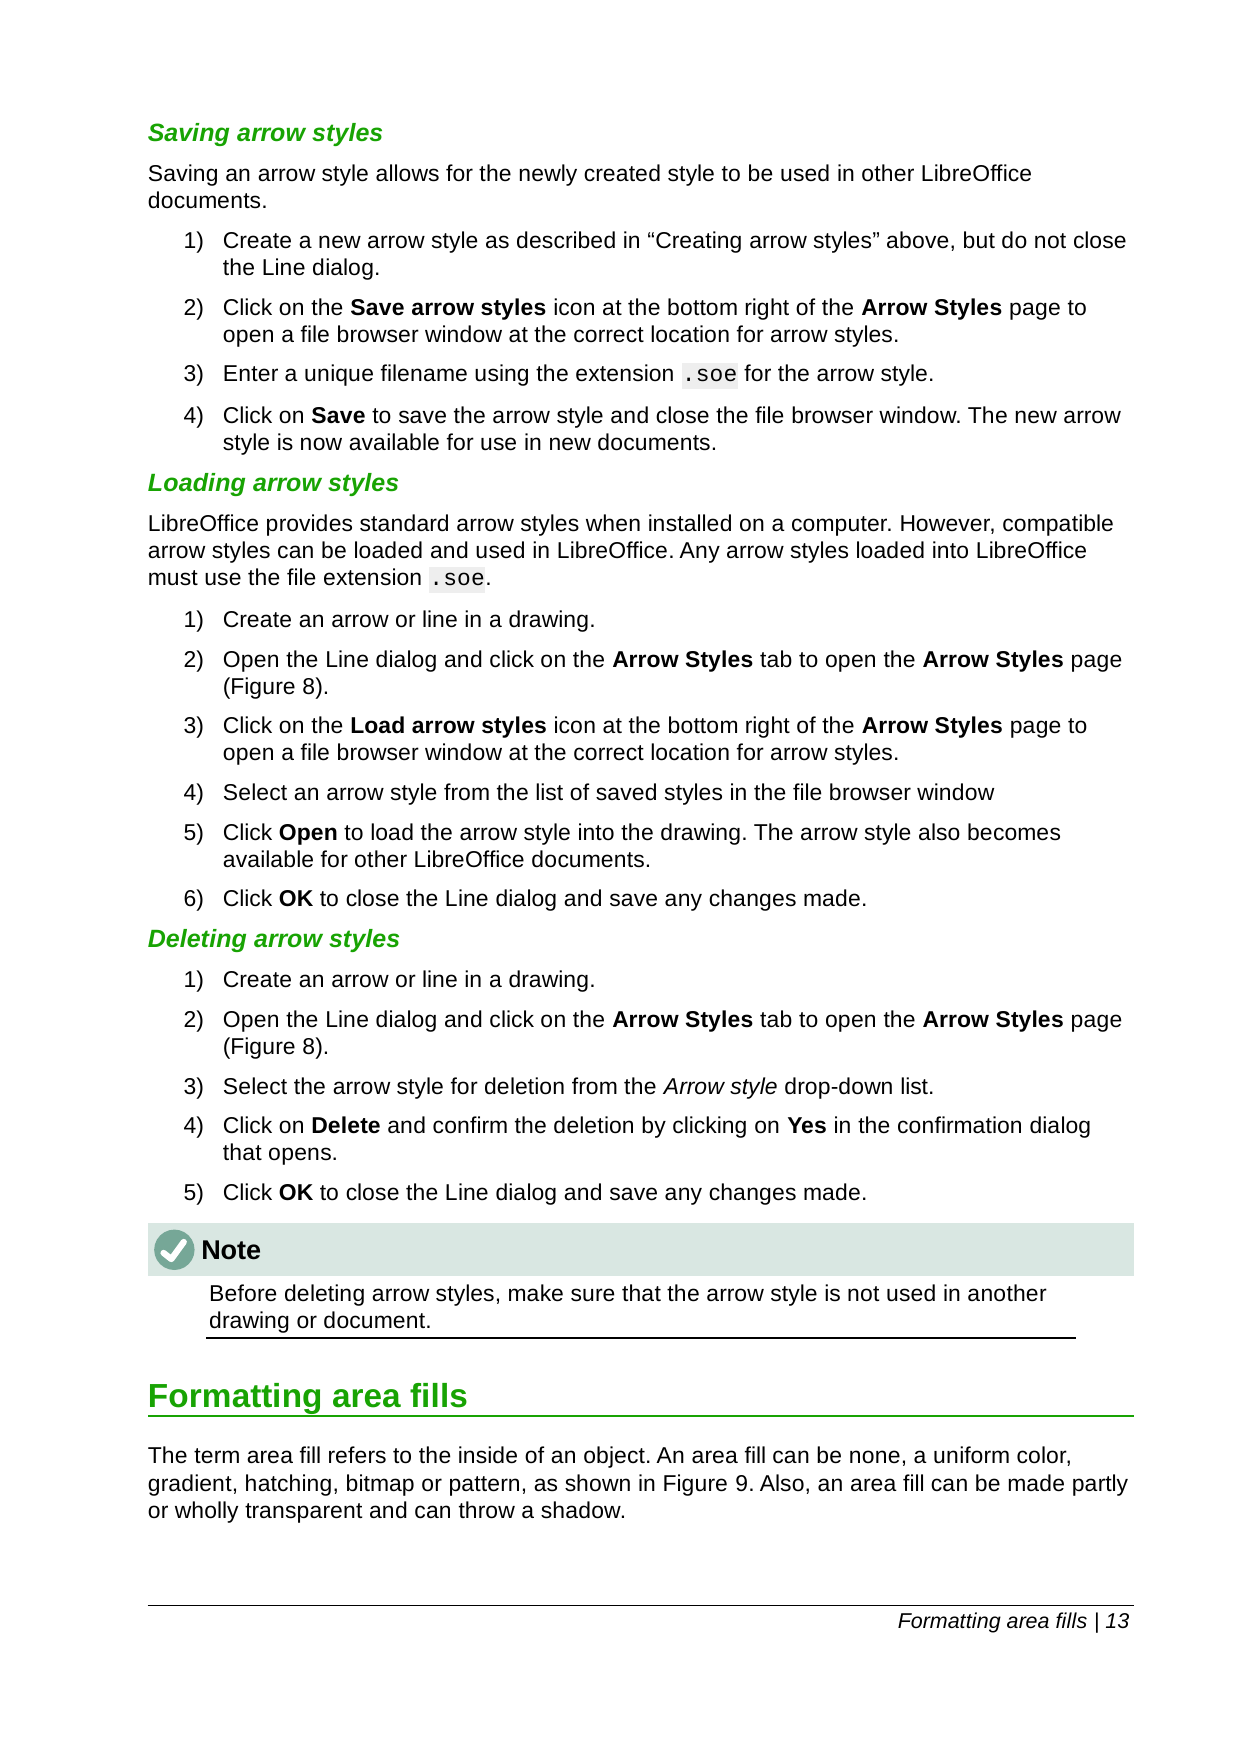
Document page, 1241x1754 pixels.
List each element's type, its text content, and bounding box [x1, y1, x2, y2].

subtitle Deleting arrow styles [148, 924, 1134, 953]
list Create an arrow or line in a drawing. [204, 605, 1134, 632]
list Click OK to close the Line dialog and save any changes made. [204, 1178, 1134, 1205]
subtitle Formatting area fills [148, 1376, 1134, 1415]
list Select an arrow style from the list of saved styles in the file browser window [204, 778, 1134, 805]
text The term area fill refers to the inside of an object. An area fill can be none, a uniform color, gradient, hatching, bitmap or pattern, as shown in Figure 9. Also, an area fill can be made partly or wholly transparent and can throw a shadow. [148, 1442, 1134, 1523]
text Saving an arrow style allows for the newly created style to be used in other LibreOffice documents. [148, 160, 1134, 214]
list Click on the Load arrow styles icon at the bottom right of the Arrow Styles page to open a file browser window at the correct location for arrow styles. [204, 712, 1134, 766]
list Click Open to load the arrow style into the drawing. The arrow style also becomes available for other LibreOffice documents. [204, 818, 1134, 872]
subtitle Saving arrow styles [148, 118, 1134, 147]
list Open the Line dialog and click on the Arrow Styles tab to open the Arrow Styles page (Figure 8). [204, 645, 1134, 699]
list Click OK to close the Line dialog and save any changes made. [204, 884, 1134, 912]
list Enter a unique filename using the extension .soe for the arrow style. [204, 360, 1134, 389]
subtitle Note [148, 1223, 1134, 1276]
list Click on Save to save the arrow style and close the file browser window. The new arrow style is now available for use in new documents. [204, 401, 1134, 456]
list Click on the Save arrow styles icon at the bottom right of the Arrow Styles page to open a file browser window at the correct location for arrow styles. [204, 293, 1134, 347]
list Create a new arrow style as described in “Creating arrow styles” above, but do not close the Line dialog. [204, 226, 1134, 281]
list Click on Delete and confirm the deletion by clicking on Yes in the confirmation dialog that opens. [204, 1112, 1134, 1166]
text LibreOffice provides standard arrow styles when installed on a computer. However, compatible arrow styles can be loaded and used in LibreOffice. Any arrow styles loaded into LibreOffice must use the file extension .soe. [148, 509, 1134, 593]
list Create an arrow or line in a drawing. [204, 966, 1134, 993]
text Before deleting arrow styles, make sure that the arrow style is not used in another drawing or document. [206, 1276, 1076, 1337]
list Select the arrow style for deletion from the Arrow style drop-down list. [204, 1072, 1134, 1099]
list Open the Line dialog and click on the Arrow Styles tab to open the Arrow Styles page (Figure 8). [204, 1005, 1134, 1059]
subtitle Loading arrow styles [148, 468, 1134, 497]
